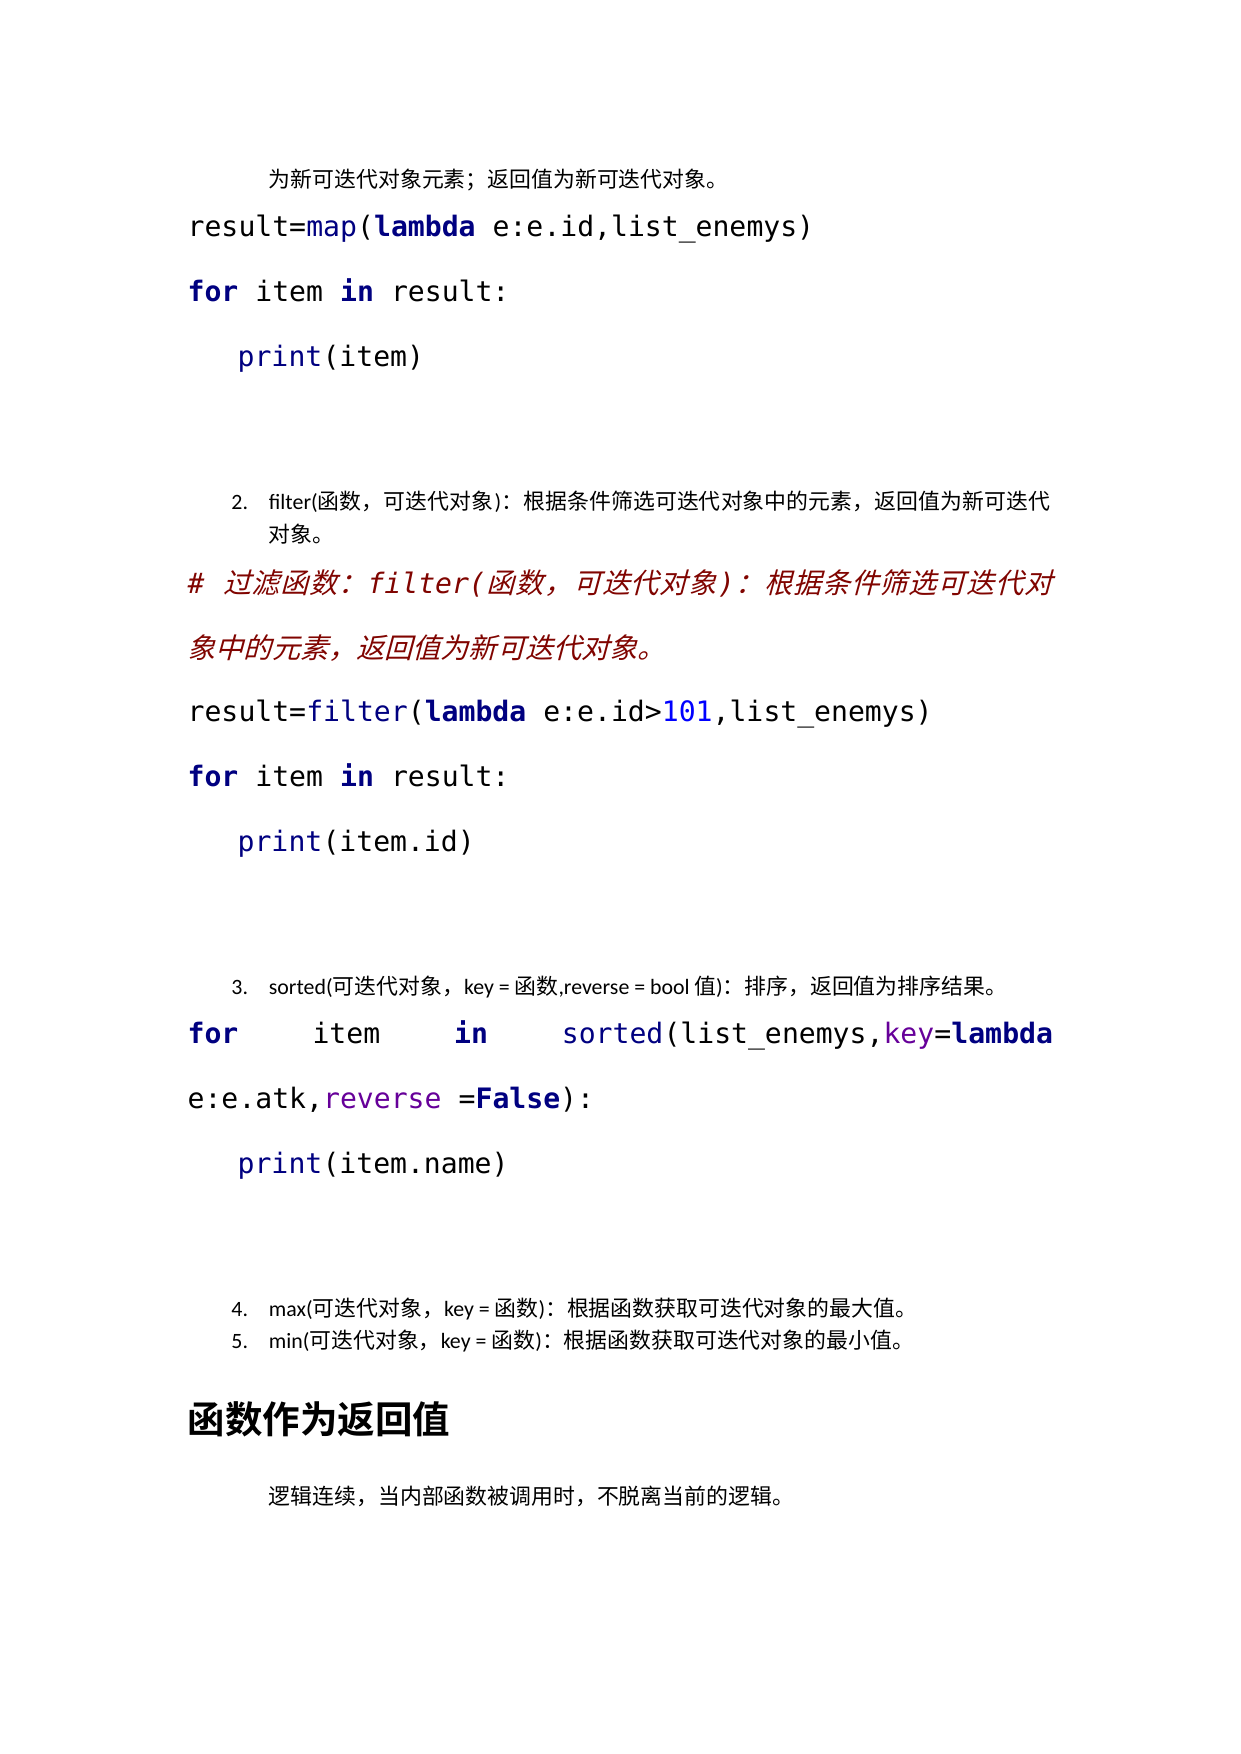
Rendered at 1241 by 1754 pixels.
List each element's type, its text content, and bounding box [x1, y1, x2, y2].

text for item in result: [187, 259, 1053, 324]
list min(可迭代对象，key = 函数)：根据函数获取可迭代对象的最小值。 [231, 1323, 1053, 1355]
list 为新可迭代对象元素；返回值为新可迭代对象。 [231, 162, 1053, 194]
list filter(函数，可迭代对象)：根据条件筛选可迭代对象中的元素，返回值为新可迭代对象。 [231, 484, 1053, 549]
list sorted(可迭代对象，key = 函数,reverse = bool值)：排序，返回值为排序结果。 [231, 968, 1053, 1001]
list max(可迭代对象，key = 函数)：根据函数获取可迭代对象的最大值。 [231, 1290, 1053, 1323]
subtitle 函数作为返回值 [187, 1384, 1053, 1449]
text for item in sorted(list_enemys,key=lambda e:e.atk,reverse =False): [187, 1001, 1053, 1131]
text result=map(lambda e:e.id,list_enemys) [187, 194, 1053, 259]
text for item in result: [187, 744, 1053, 809]
list 逻辑连续，当内部函数被调用时，不脱离当前的逻辑。 [269, 1479, 1053, 1511]
text result=filter(lambda e:e.id>101,list_enemys) [187, 679, 1053, 744]
text # 过滤函数：filter(函数，可迭代对象)：根据条件筛选可迭代对象中的元素，返回值为新可迭代对象。 [187, 549, 1053, 679]
text print(item.id) [187, 809, 1053, 874]
text print(item.name) [187, 1131, 1053, 1196]
text print(item) [187, 324, 1053, 389]
